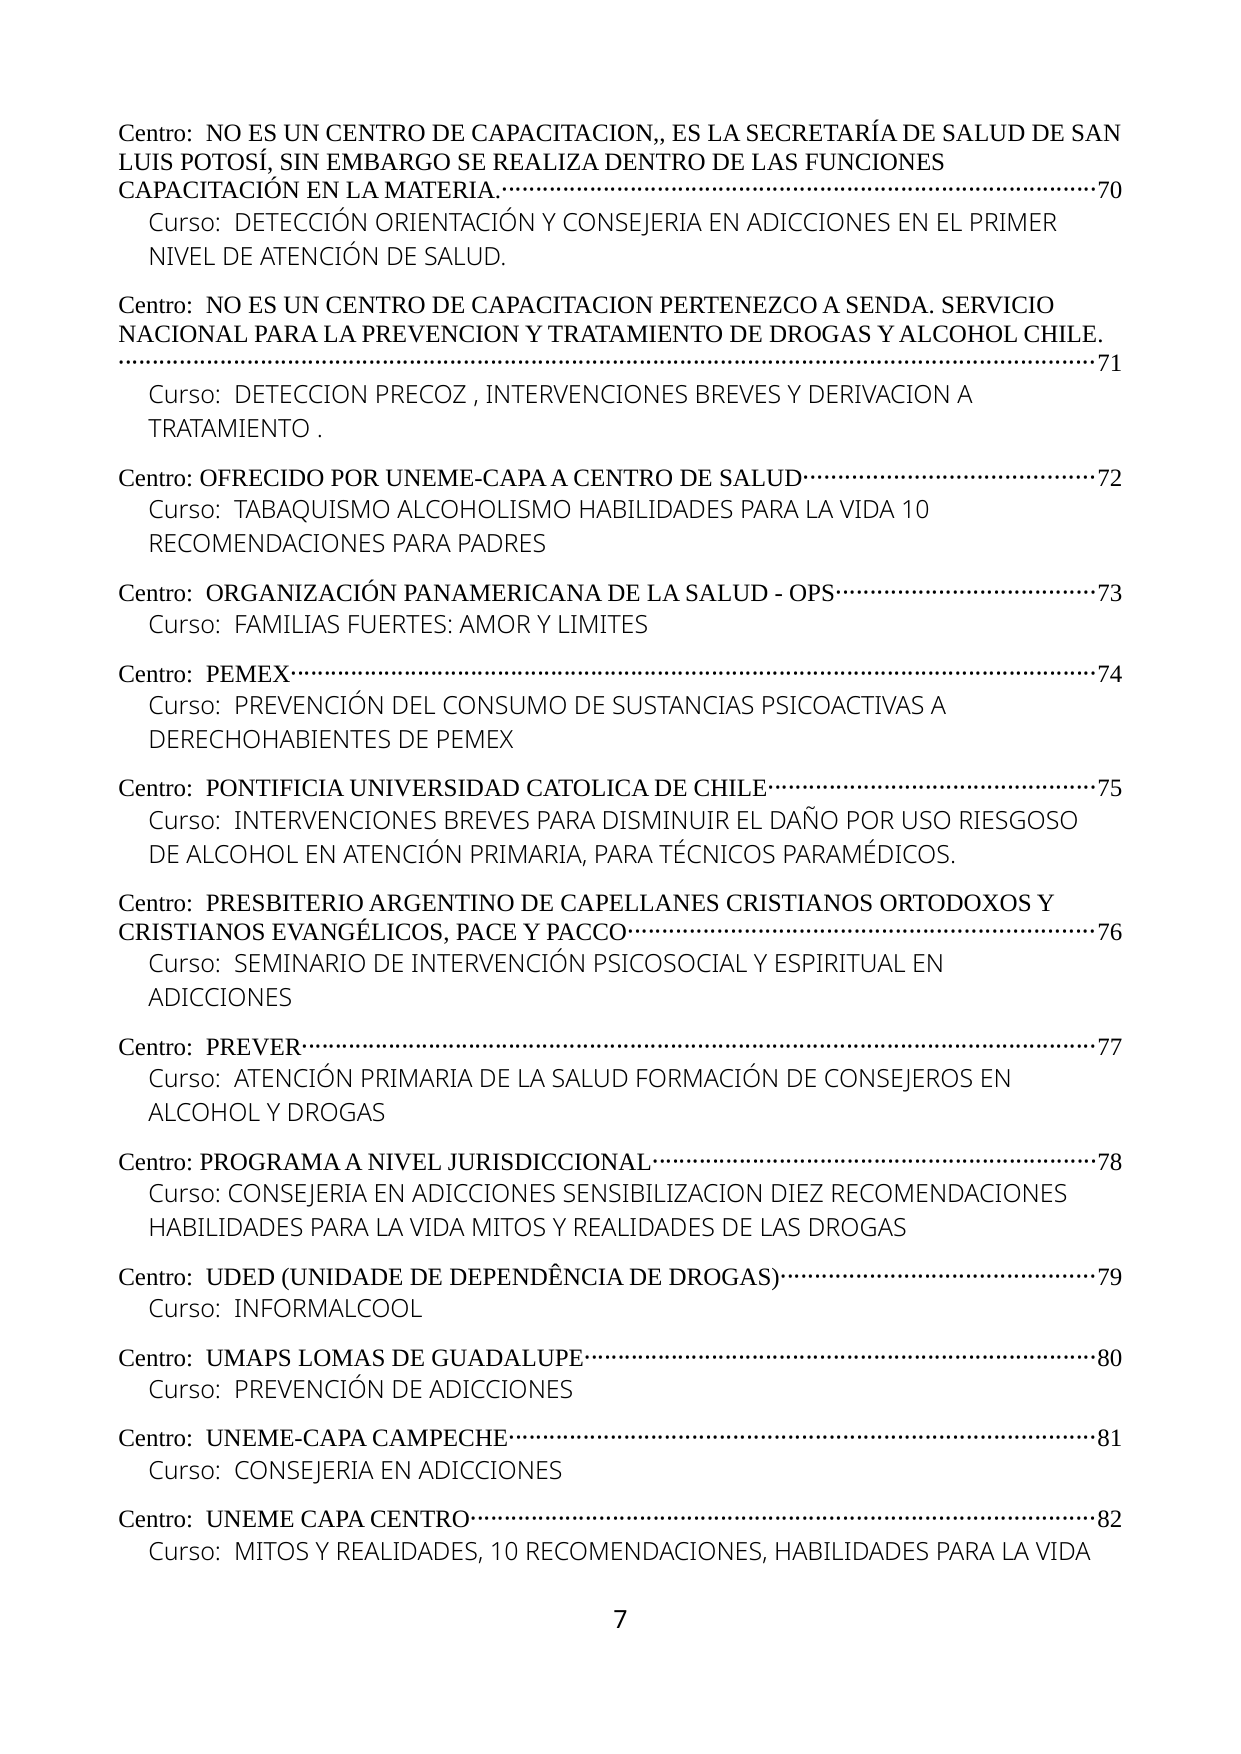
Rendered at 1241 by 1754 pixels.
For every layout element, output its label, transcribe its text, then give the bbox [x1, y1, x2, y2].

text Centro: OFRECIDO POR UNEME-CAPA A CENTRO DE SALUD 72 [118, 463, 1122, 492]
text Curso: SEMINARIO DE INTERVENCIÓN PSICOSOCIAL Y ESPIRITUAL EN ADICCIONES [148, 946, 1092, 1014]
text Curso: DETECCION PRECOZ , INTERVENCIONES BREVES Y DERIVACION A TRATAMIENTO . [148, 377, 1092, 445]
text Centro: PEMEX 74 [118, 659, 1122, 687]
text Centro: UDED (UNIDADE DE DEPENDÊNCIA DE DROGAS) 79 [118, 1262, 1122, 1291]
text Curso: PREVENCIÓN DEL CONSUMO DE SUSTANCIAS PSICOACTIVAS A DERECHOHABIENTES DE PEMEX [148, 687, 1092, 756]
text Centro: NO ES UN CENTRO DE CAPACITACION PERTENEZCO A SENDA. SERVICIO NACIONAL PARA LA PREVENCION Y TRATAMIENTO DE DROGAS Y ALCOHOL CHILE. 71 [118, 291, 1122, 377]
text Curso: INTERVENCIONES BREVES PARA DISMINUIR EL DAÑO POR USO RIESGOSO DE ALCOHOL EN ATENCIÓN PRIMARIA, PARA TÉCNICOS PARAMÉDICOS. [148, 802, 1092, 870]
text Curso: MITOS Y REALIDADES, 10 RECOMENDACIONES, HABILIDADES PARA LA VIDA [148, 1533, 1092, 1567]
text Curso: PREVENCIÓN DE ADICCIONES [148, 1371, 1092, 1406]
text Curso: FAMILIAS FUERTES: AMOR Y LIMITES [148, 607, 1092, 641]
text Curso: CONSEJERIA EN ADICCIONES SENSIBILIZACION DIEZ RECOMENDACIONES HABILIDADES PARA LA VIDA MITOS Y REALIDADES DE LAS DROGAS [148, 1176, 1092, 1244]
text Centro: UNEME CAPA CENTRO 82 [118, 1504, 1122, 1533]
text Centro: PROGRAMA A NIVEL JURISDICCIONAL 78 [118, 1147, 1122, 1176]
text Curso: TABAQUISMO ALCOHOLISMO HABILIDADES PARA LA VIDA 10 RECOMENDACIONES PARA PADRES [148, 492, 1092, 560]
text Curso: INFORMALCOOL [148, 1291, 1092, 1325]
text Curso: DETECCIÓN ORIENTACIÓN Y CONSEJERIA EN ADICCIONES EN EL PRIMER NIVEL DE ATENCIÓN DE SALUD. [148, 204, 1092, 272]
text Curso: ATENCIÓN PRIMARIA DE LA SALUD FORMACIÓN DE CONSEJEROS EN ALCOHOL Y DROGAS [148, 1061, 1092, 1129]
text Centro: UNEME-CAPA CAMPECHE 81 [118, 1423, 1122, 1452]
text Centro: ORGANIZACIÓN PANAMERICANA DE LA SALUD - OPS 73 [118, 578, 1122, 607]
text Centro: PONTIFICIA UNIVERSIDAD CATOLICA DE CHILE 75 [118, 773, 1122, 802]
text Curso: CONSEJERIA EN ADICCIONES [148, 1452, 1092, 1486]
text Centro: PRESBITERIO ARGENTINO DE CAPELLANES CRISTIANOS ORTODOXOS Y CRISTIANOS EVANGÉLICOS, PACE Y PACCO 76 [118, 888, 1122, 946]
text Centro: UMAPS LOMAS DE GUADALUPE 80 [118, 1343, 1122, 1371]
text Centro: PREVER 77 [118, 1032, 1122, 1061]
text Centro: NO ES UN CENTRO DE CAPACITACION,, ES LA SECRETARÍA DE SALUD DE SAN LUIS POTOSÍ, SIN EMBARGO SE REALIZA DENTRO DE LAS FUNCIONES CAPACITACIÓN EN LA MATERIA. 70 [118, 118, 1122, 204]
